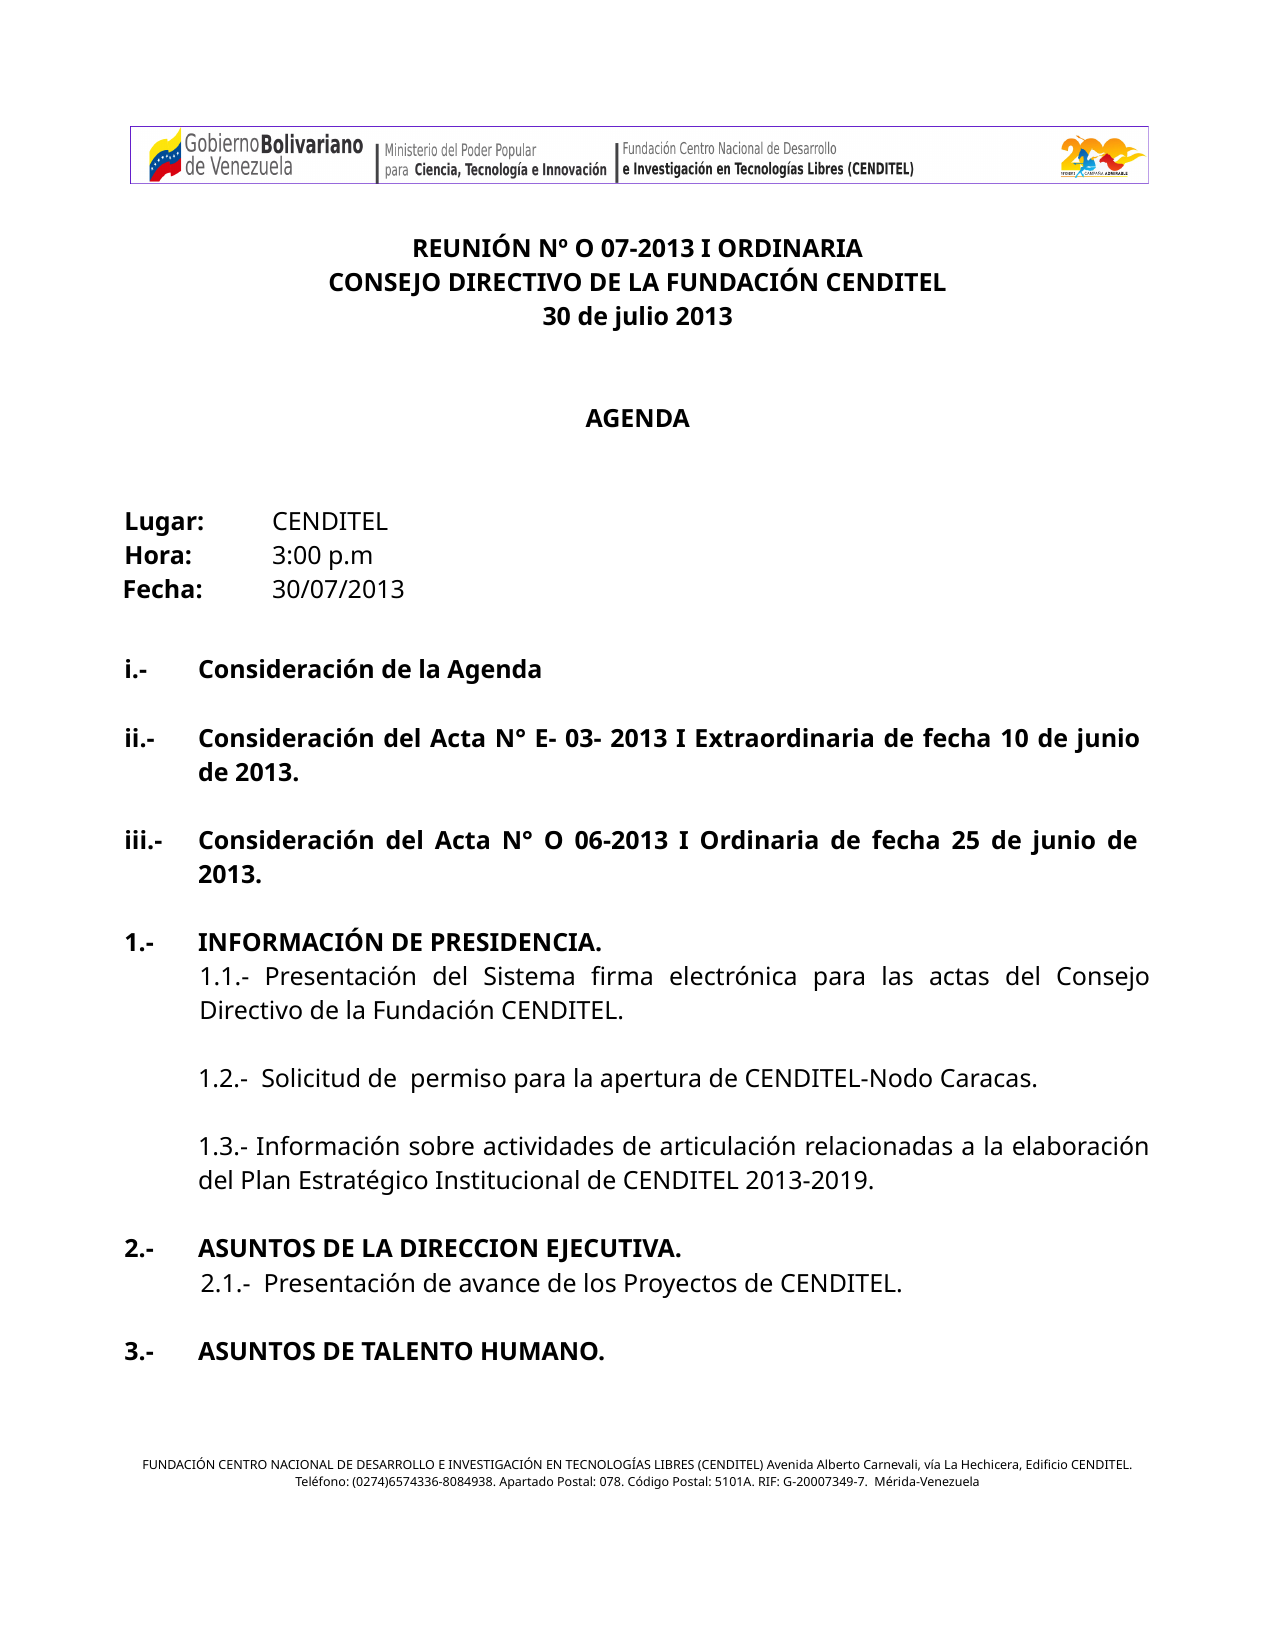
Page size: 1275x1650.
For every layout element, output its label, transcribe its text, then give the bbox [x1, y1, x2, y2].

picture [130, 126, 1149, 184]
text i.- Consideración de la Agenda [124, 652, 1151, 686]
text Hora: 3:00 p.m [124, 537, 1151, 571]
text iii.- Consideración del Acta N° O 06-2013 I Ordinaria de fecha 25 de junio de 2013. [124, 822, 1151, 891]
text 1.1.- Presentación del Sistema firma electrónica para las actas del Consejo Directivo de la Fundación CENDITEL. [199, 959, 1151, 1027]
text 30 de julio 2013 [124, 299, 1151, 333]
text Lugar: CENDITEL [124, 503, 1151, 537]
text REUNIÓN Nº O 07-2013 I ORDINARIA [124, 231, 1151, 265]
text 2.1.- Presentación de avance de los Proyectos de CENDITEL. [200, 1265, 1151, 1299]
text AGENDA [124, 401, 1151, 435]
text 1.3.- Información sobre actividades de articulación relacionadas a la elaboración del Plan Estratégico Institucional de CENDITEL 2013-2019. [198, 1129, 1151, 1197]
text Fecha: 30/07/2013 [122, 571, 1151, 606]
text 1.- INFORMACIÓN DE PRESIDENCIA. [124, 924, 1151, 959]
text 2.- ASUNTOS DE LA DIRECCION EJECUTIVA. [124, 1231, 1151, 1265]
text 1.2.- Solicitud de permiso para la apertura de CENDITEL-Nodo Caracas. [124, 1061, 1151, 1095]
text CONSEJO DIRECTIVO DE LA FUNDACIÓN CENDITEL [124, 265, 1151, 299]
text 3.- ASUNTOS DE TALENTO HUMANO. [124, 1333, 1151, 1367]
text ii.- Consideración del Acta N° E- 03- 2013 I Extraordinaria de fecha 10 de junio de 2013. [124, 720, 1151, 788]
